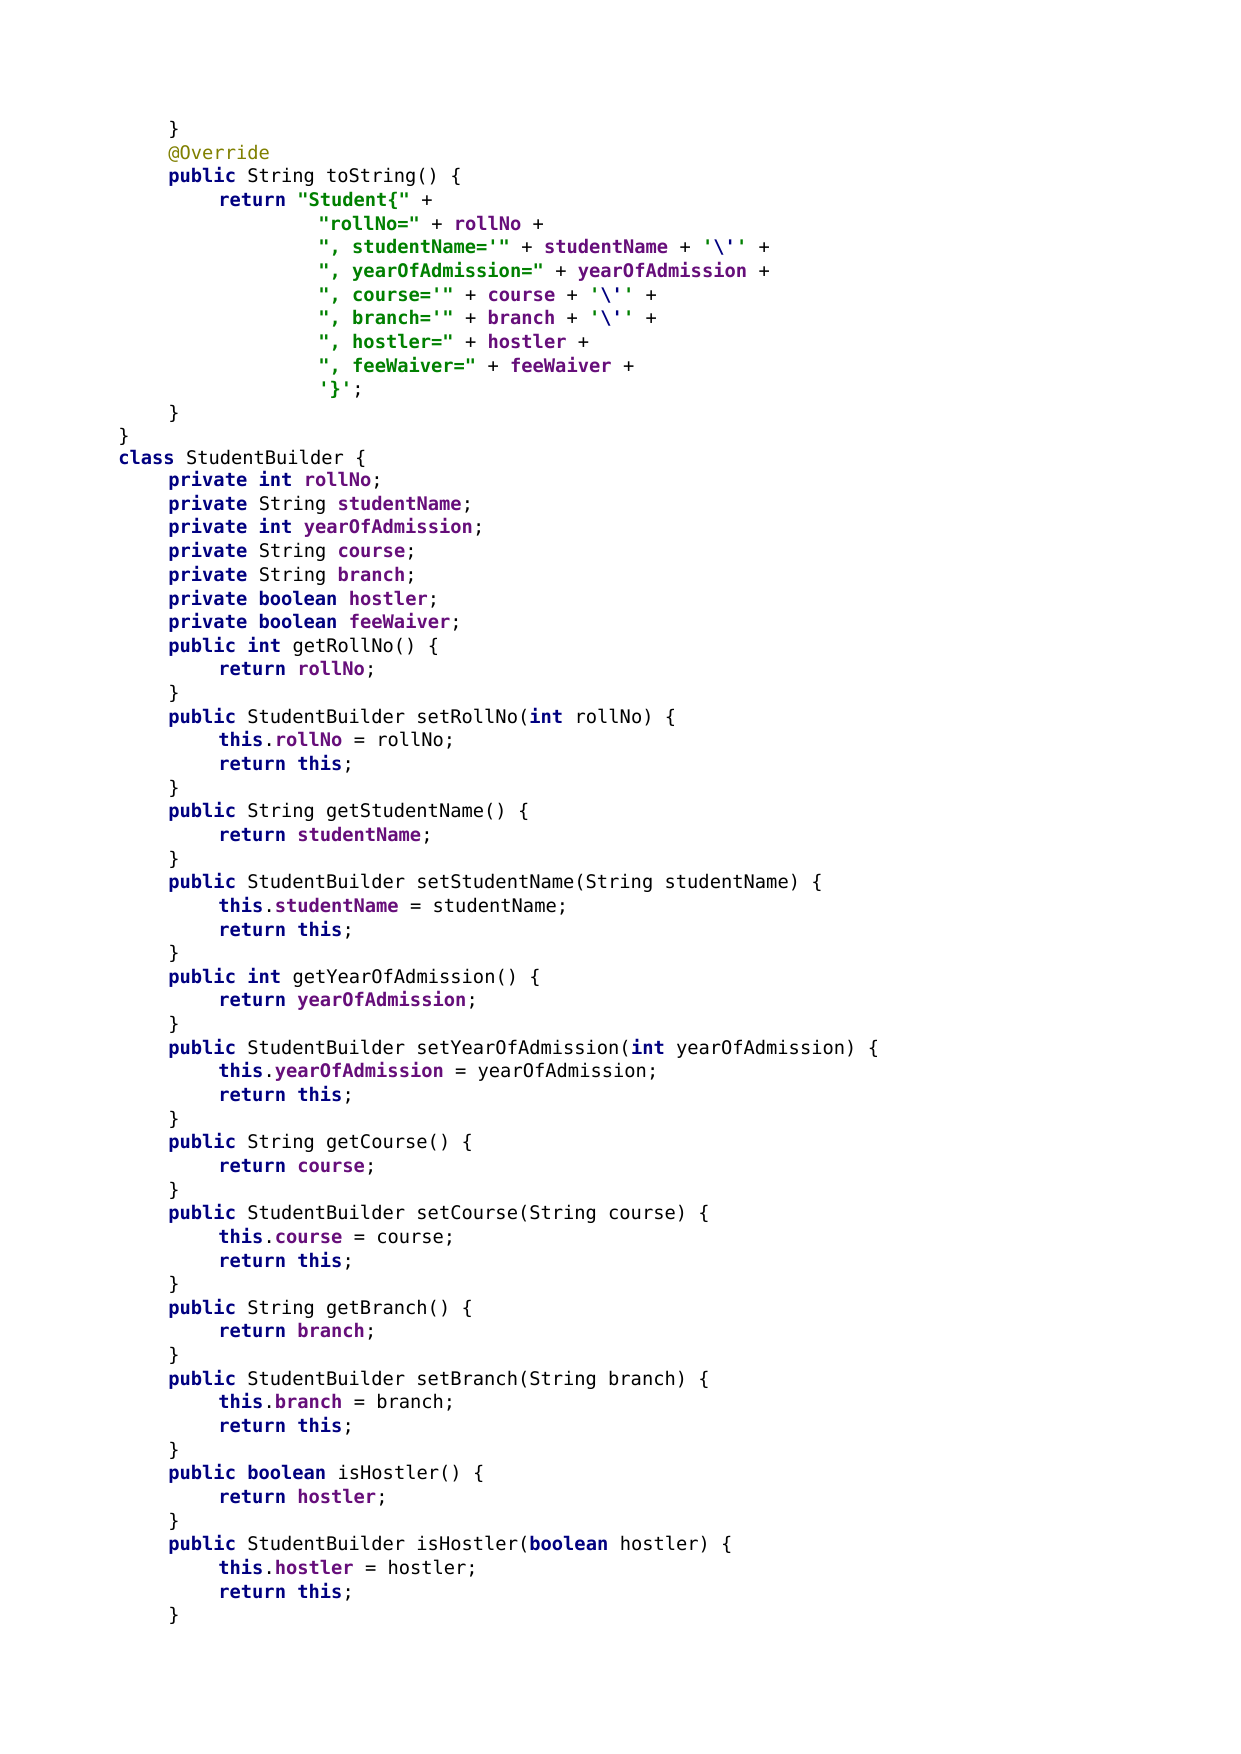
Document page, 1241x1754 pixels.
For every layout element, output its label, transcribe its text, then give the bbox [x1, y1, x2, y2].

text ", yearOfAdmission=" + yearOfAdmission + [118, 260, 1122, 284]
text private int yearOfAdmission; [118, 517, 1122, 540]
text ", branch='" + branch + '\'' + [118, 307, 1122, 331]
text } [118, 777, 1122, 800]
text class StudentBuilder { [118, 447, 1122, 469]
text private boolean hostler; [118, 587, 1122, 611]
text return this; [118, 753, 1122, 777]
text return this; [118, 1249, 1122, 1273]
text return this; [118, 1415, 1122, 1439]
text this.rollNo = rollNo; [118, 729, 1122, 753]
text } [118, 942, 1122, 966]
text return "Student{" + [118, 189, 1122, 213]
text private String studentName; [118, 493, 1122, 517]
text this.hostler = hostler; [118, 1557, 1122, 1581]
text public StudentBuilder setYearOfAdmission(int yearOfAdmission) { [118, 1037, 1122, 1060]
text } [118, 1273, 1122, 1297]
text return this; [118, 918, 1122, 942]
text } [118, 1510, 1122, 1533]
text return hostler; [118, 1486, 1122, 1510]
text ", feeWaiver=" + feeWaiver + [118, 354, 1122, 378]
text this.course = course; [118, 1226, 1122, 1249]
text } [118, 402, 1122, 426]
text return yearOfAdmission; [118, 989, 1122, 1013]
text } [118, 1108, 1122, 1131]
text public StudentBuilder isHostler(boolean hostler) { [118, 1533, 1122, 1557]
text public StudentBuilder setCourse(String course) { [118, 1202, 1122, 1226]
text private String course; [118, 540, 1122, 564]
text return course; [118, 1155, 1122, 1179]
text } [118, 1604, 1122, 1628]
text ", course='" + course + '\'' + [118, 284, 1122, 307]
text public StudentBuilder setStudentName(String studentName) { [118, 871, 1122, 895]
text } [118, 1179, 1122, 1202]
text this.yearOfAdmission = yearOfAdmission; [118, 1060, 1122, 1084]
text private boolean feeWaiver; [118, 611, 1122, 635]
text public String getBranch() { [118, 1297, 1122, 1321]
text ", studentName='" + studentName + '\'' + [118, 236, 1122, 260]
text private int rollNo; [118, 469, 1122, 493]
text public String getStudentName() { [118, 800, 1122, 824]
text return branch; [118, 1321, 1122, 1344]
text public int getRollNo() { [118, 635, 1122, 658]
text @Override [118, 142, 1122, 165]
text private String branch; [118, 564, 1122, 587]
text } [118, 1344, 1122, 1368]
text this.branch = branch; [118, 1391, 1122, 1415]
text } [118, 1439, 1122, 1462]
text return studentName; [118, 824, 1122, 848]
text } [118, 426, 1122, 447]
text public boolean isHostler() { [118, 1462, 1122, 1486]
text "rollNo=" + rollNo + [118, 213, 1122, 236]
text public String getCourse() { [118, 1131, 1122, 1155]
text } [118, 118, 1122, 142]
text ", hostler=" + hostler + [118, 331, 1122, 354]
text return rollNo; [118, 658, 1122, 682]
text public StudentBuilder setRollNo(int rollNo) { [118, 706, 1122, 729]
text return this; [118, 1581, 1122, 1604]
text public String toString() { [118, 165, 1122, 189]
text } [118, 682, 1122, 706]
text public StudentBuilder setBranch(String branch) { [118, 1368, 1122, 1391]
text } [118, 848, 1122, 871]
text '}'; [118, 378, 1122, 402]
text public int getYearOfAdmission() { [118, 966, 1122, 989]
text } [118, 1013, 1122, 1037]
text this.studentName = studentName; [118, 895, 1122, 918]
text return this; [118, 1084, 1122, 1108]
